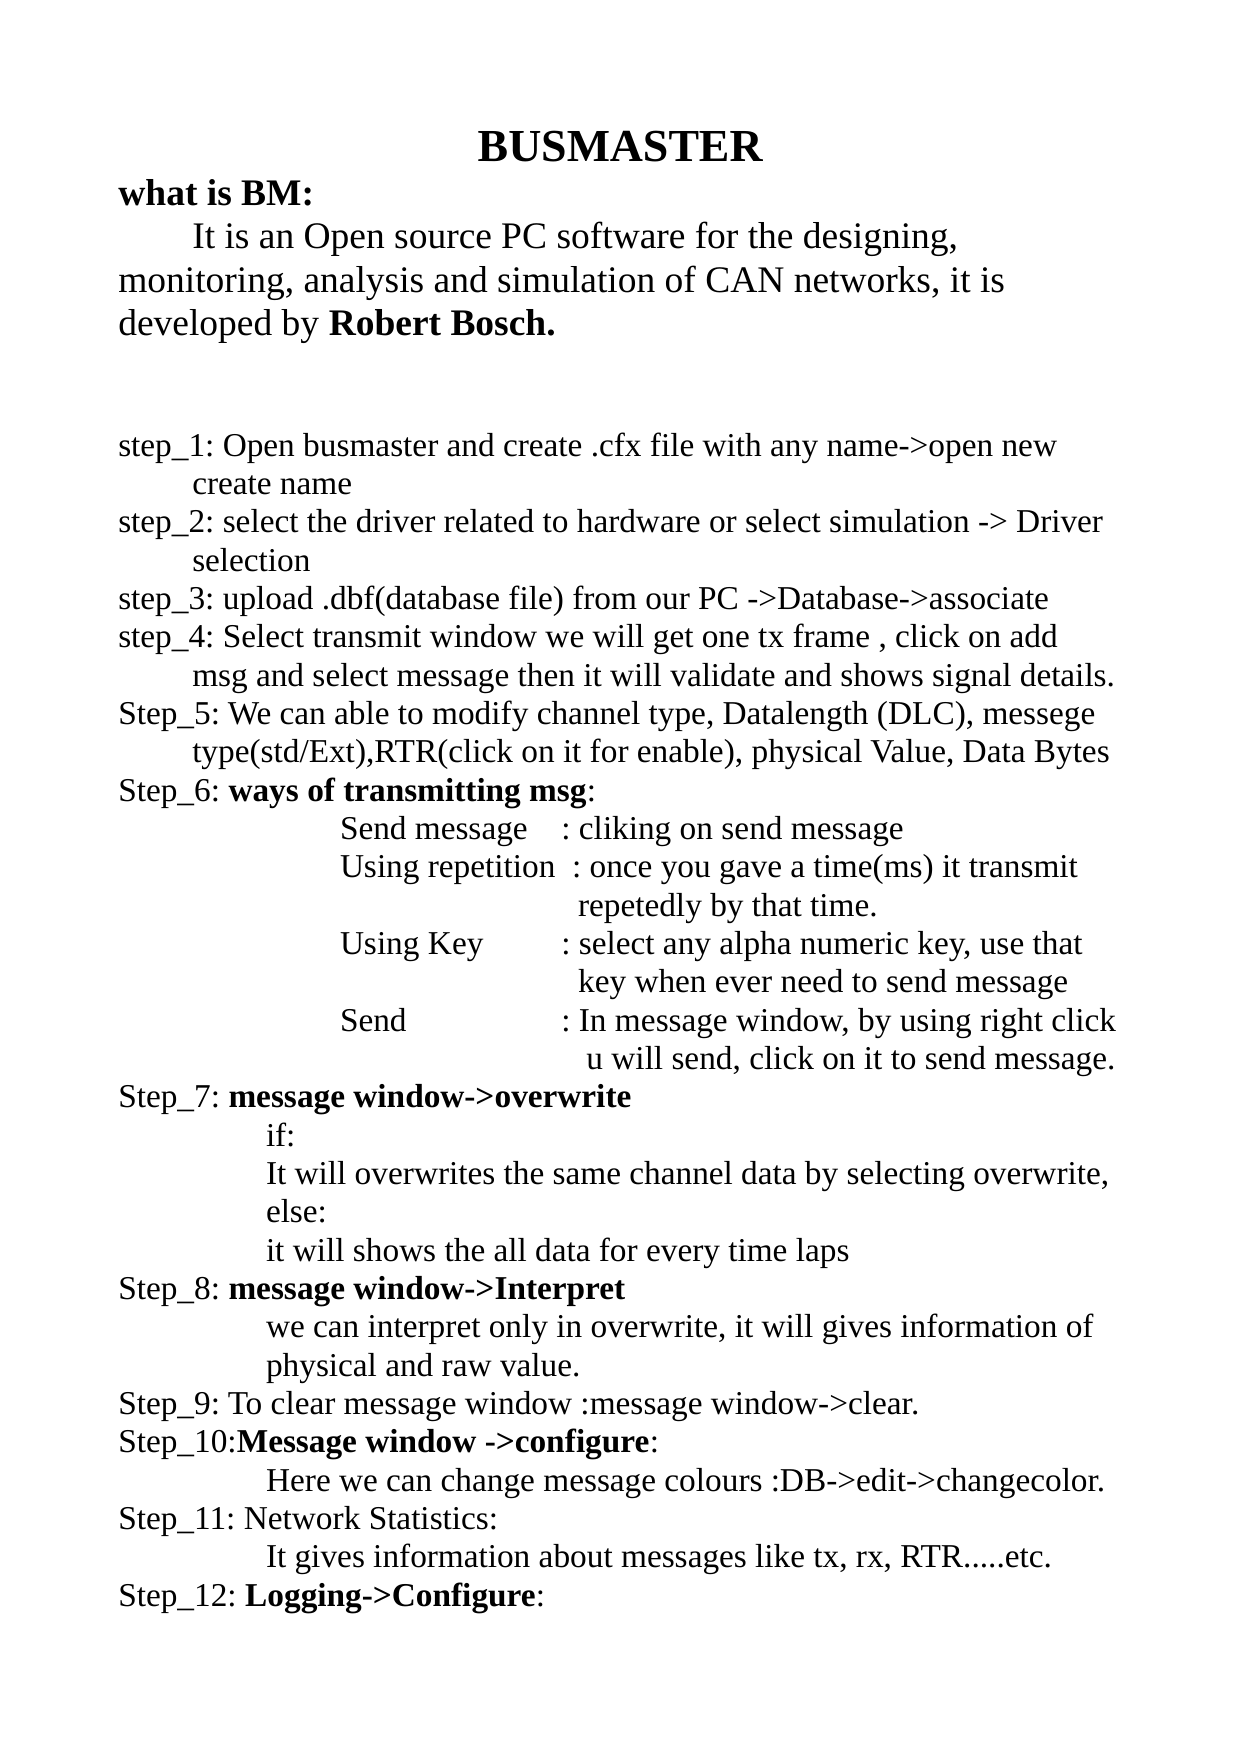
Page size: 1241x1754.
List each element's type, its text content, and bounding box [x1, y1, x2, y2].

text step_4: Select transmit window we will get one tx frame , click on add msg and select message then it will validate and shows signal details. [118, 616, 1122, 693]
text Step_9: To clear message window :message window->clear. [118, 1383, 1122, 1421]
text step_2: select the driver related to hardware or select simulation -> Driver selection [118, 501, 1122, 578]
text Step_6: ways of transmitting msg: [118, 770, 1122, 808]
text It gives information about messages like tx, rx, RTR.....etc. [118, 1536, 1122, 1575]
text it will shows the all data for every time laps [118, 1230, 1122, 1268]
text Send : In message window, by using right click u will send, click on it to send message. [118, 1000, 1122, 1076]
text Using Key : select any alpha numeric key, use that key when ever need to send message [118, 923, 1122, 1000]
text Here we can change message colours :DB->edit->changecolor. [118, 1460, 1122, 1498]
text It is an Open source PC software for the designing, monitoring, analysis and simulation of CAN networks, it is developed by Robert Bosch. [118, 214, 1122, 343]
text Step_7: message window->overwrite [118, 1076, 1122, 1115]
text It will overwrites the same channel data by selecting overwrite, [118, 1153, 1122, 1191]
text Step_5: We can able to modify channel type, Datalength (DLC), messege type(std/Ext),RTR(click on it for enable), physical Value, Data Bytes [118, 693, 1122, 770]
text step_3: upload .dbf(database file) from our PC ->Database->associate [118, 578, 1122, 616]
text else: [118, 1191, 1122, 1230]
text step_1: Open busmaster and create .cfx file with any name->open new create name [118, 425, 1122, 501]
text Step_12: Logging->Configure: [118, 1575, 1122, 1613]
text Step_11: Network Statistics: [118, 1498, 1122, 1536]
text what is BM: [118, 171, 1122, 214]
text we can interpret only in overwrite, it will gives information of physical and raw value. [118, 1306, 1122, 1383]
text Using repetition : once you gave a time(ms) it transmit repetedly by that time. [118, 846, 1122, 923]
text Step_10:Message window ->configure: [118, 1421, 1122, 1460]
text BUSMASTER [118, 118, 1122, 171]
text Send message : cliking on send message [118, 808, 1122, 846]
text Step_8: message window->Interpret [118, 1268, 1122, 1306]
text if: [118, 1115, 1122, 1153]
